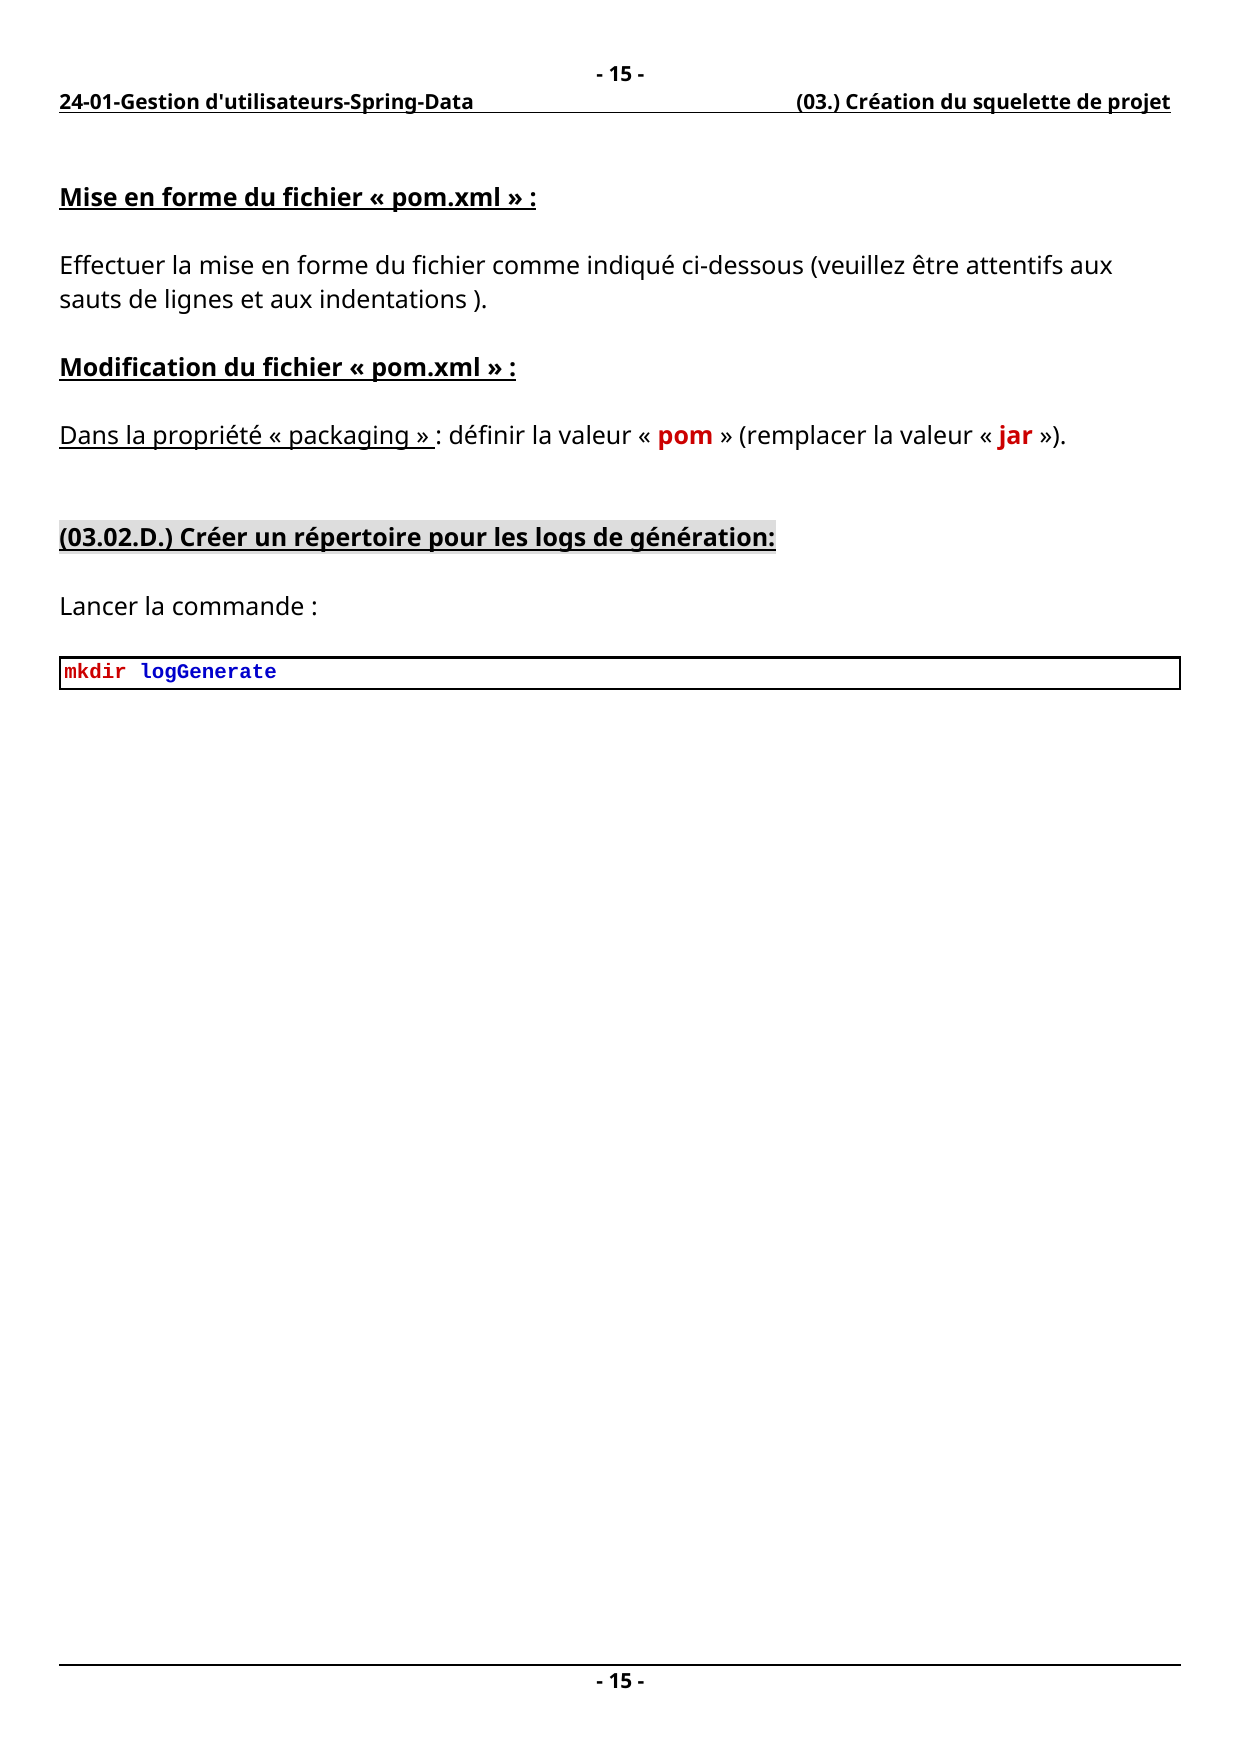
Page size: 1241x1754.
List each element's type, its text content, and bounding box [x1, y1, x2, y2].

list mkdir logGenerate [61, 659, 1179, 688]
text (03.02.D.) Créer un répertoire pour les logs de génération: [59, 520, 1181, 554]
text Mise en forme du fichier « pom.xml » : [59, 179, 1181, 213]
text Modification du fichier « pom.xml » : [59, 350, 1181, 384]
text Lancer la commande : [59, 588, 1181, 622]
text Effectuer la mise en forme du fichier comme indiqué ci-dessous (veuillez être attentifs aux sauts de lignes et aux indentations ). [59, 248, 1181, 316]
text Dans la propriété « packaging » : définir la valeur « pom » (remplacer la valeur « jar »). [59, 418, 1181, 452]
